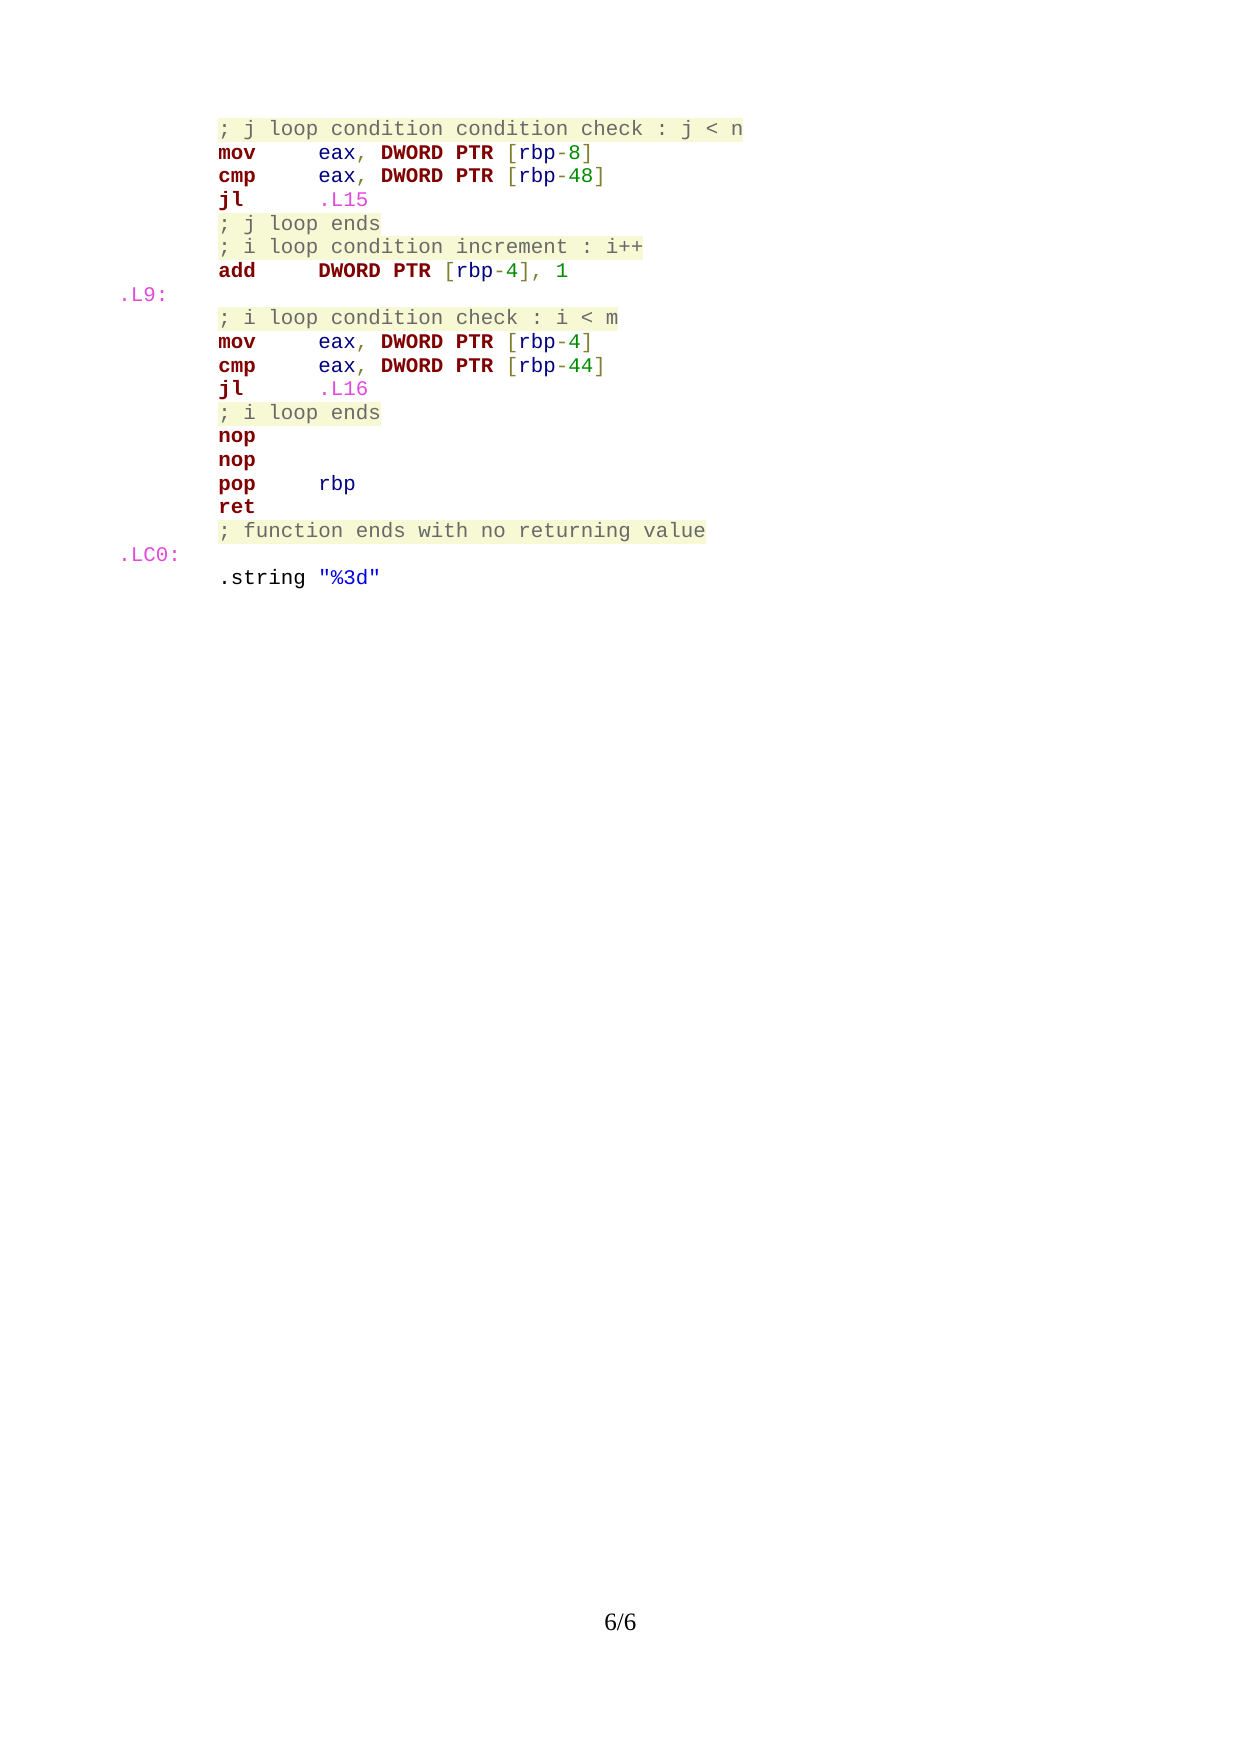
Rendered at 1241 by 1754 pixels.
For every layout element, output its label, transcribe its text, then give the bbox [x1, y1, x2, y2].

text jl .L16 [118, 378, 1122, 402]
text ; j loop condition condition check : j < n [118, 118, 1122, 142]
text mov eax, DWORD PTR [rbp-8] [118, 142, 1122, 165]
text ; i loop condition increment : i++ [118, 236, 1122, 260]
text ; i loop ends [118, 402, 1122, 426]
text .string "%3d" [118, 567, 1122, 591]
text ; function ends with no returning value [118, 520, 1122, 544]
text ret [118, 496, 1122, 520]
text nop [118, 426, 1122, 449]
text cmp eax, DWORD PTR [rbp-48] [118, 165, 1122, 189]
text nop [118, 449, 1122, 473]
text .L9: [118, 284, 1122, 307]
text mov eax, DWORD PTR [rbp-4] [118, 331, 1122, 354]
text .LC0: [118, 544, 1122, 567]
text add DWORD PTR [rbp-4], 1 [118, 260, 1122, 284]
text ; j loop ends [118, 213, 1122, 236]
text pop rbp [118, 473, 1122, 496]
text jl .L15 [118, 189, 1122, 213]
text cmp eax, DWORD PTR [rbp-44] [118, 354, 1122, 378]
text ; i loop condition check : i < m [118, 307, 1122, 331]
